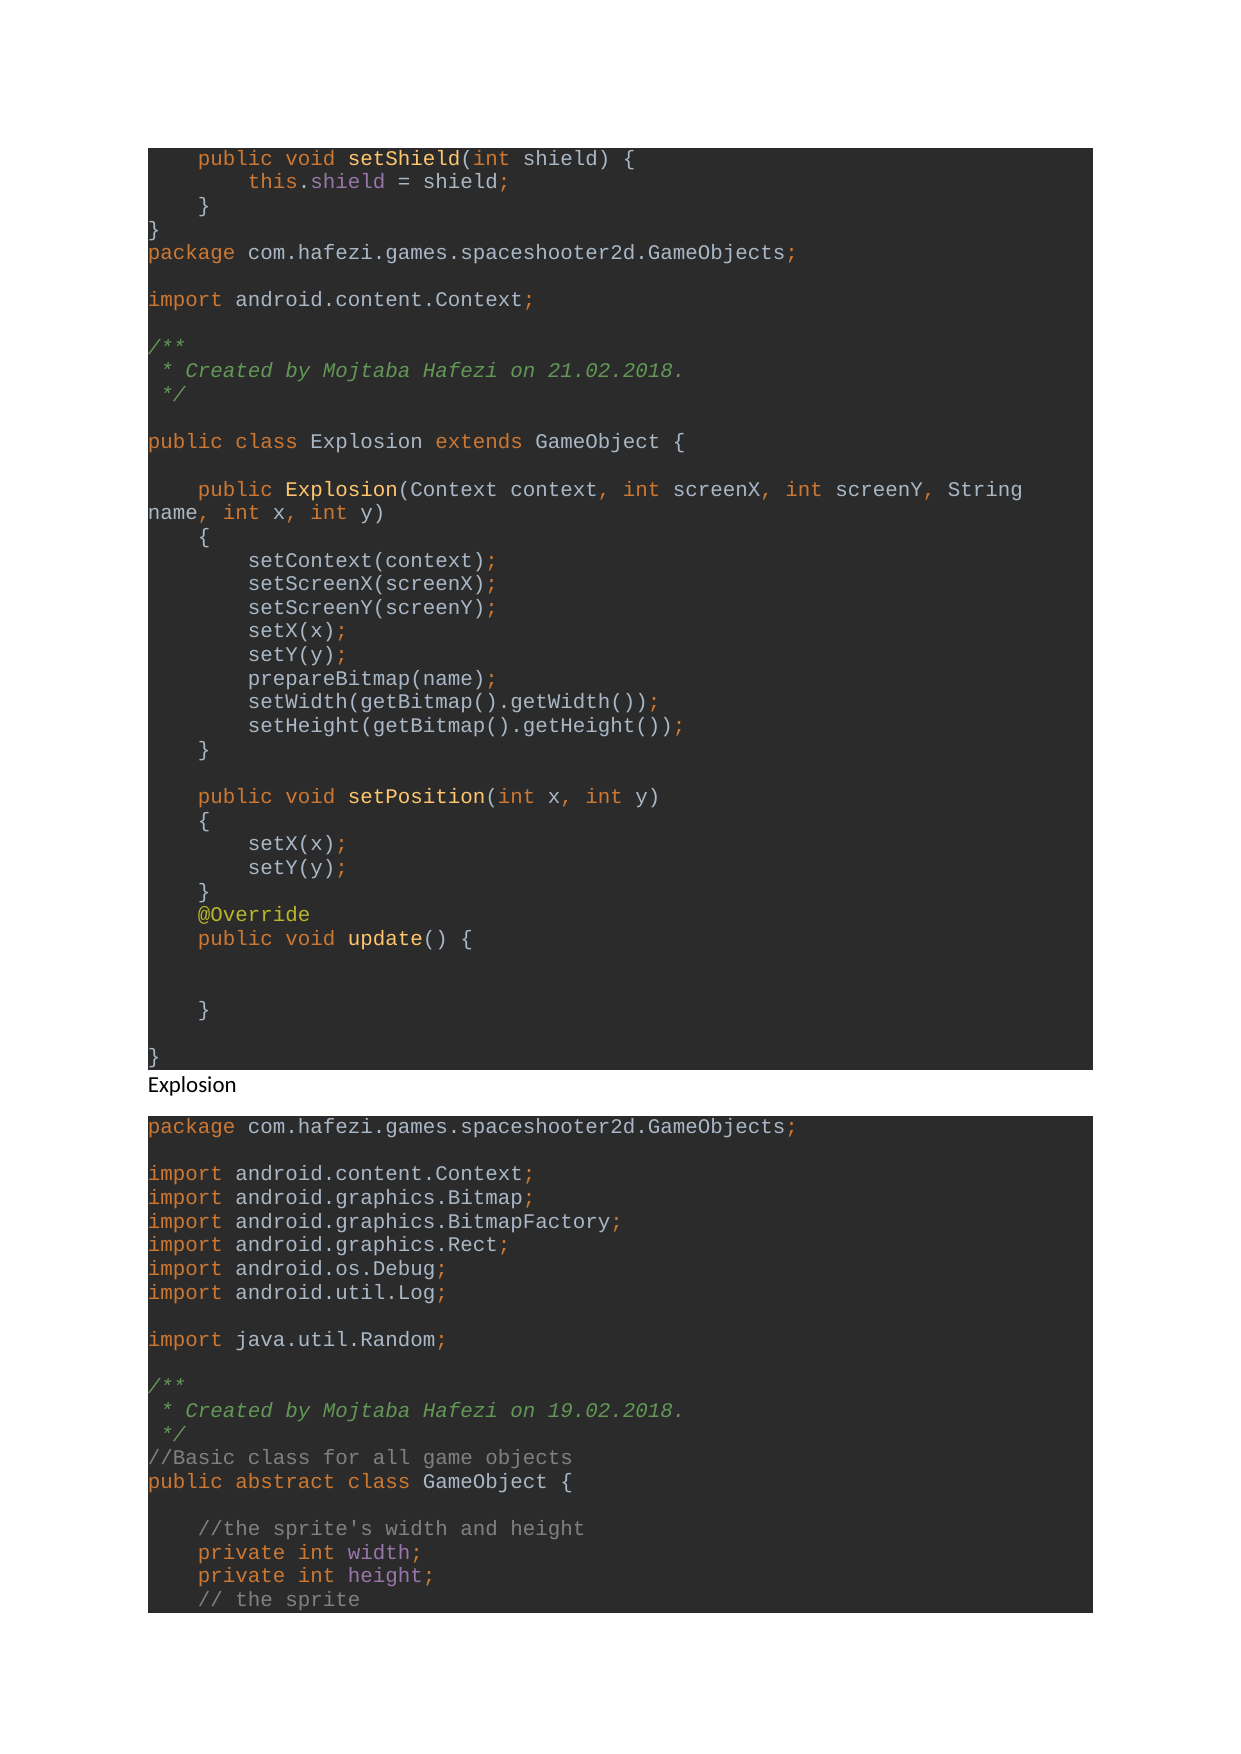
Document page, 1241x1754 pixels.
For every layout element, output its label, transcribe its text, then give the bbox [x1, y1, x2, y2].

text package com.hafezi.games.spaceshooter2d.GameObjects; import android.content.Context; /** * Created by Mojtaba Hafezi on 21.02.2018. */ public class Explosion extends GameObject { public Explosion(Context context, int screenX, int screenY, String name, int x, int y) { setContext(context); setScreenX(screenX); setScreenY(screenY); setX(x); setY(y); prepareBitmap(name); setWidth(getBitmap().getWidth()); setHeight(getBitmap().getHeight()); } public void setPosition(int x, int y) { setX(x); setY(y); } @Override public void update() { } } [148, 242, 1093, 1070]
text package com.hafezi.games.spaceshooter2d.GameObjects; import android.content.Context; import android.graphics.Bitmap; import android.graphics.BitmapFactory; import android.graphics.Rect; import android.os.Debug; import android.util.Log; import java.util.Random; /** * Created by Mojtaba Hafezi on 19.02.2018. */ //Basic class for all game objects public abstract class GameObject { //the sprite's width and height private int width; private int height; // the sprite [148, 1116, 1093, 1613]
text public void setShield(int shield) { this.shield = shield; } } [148, 148, 1093, 242]
text Explosion [148, 1070, 1093, 1098]
